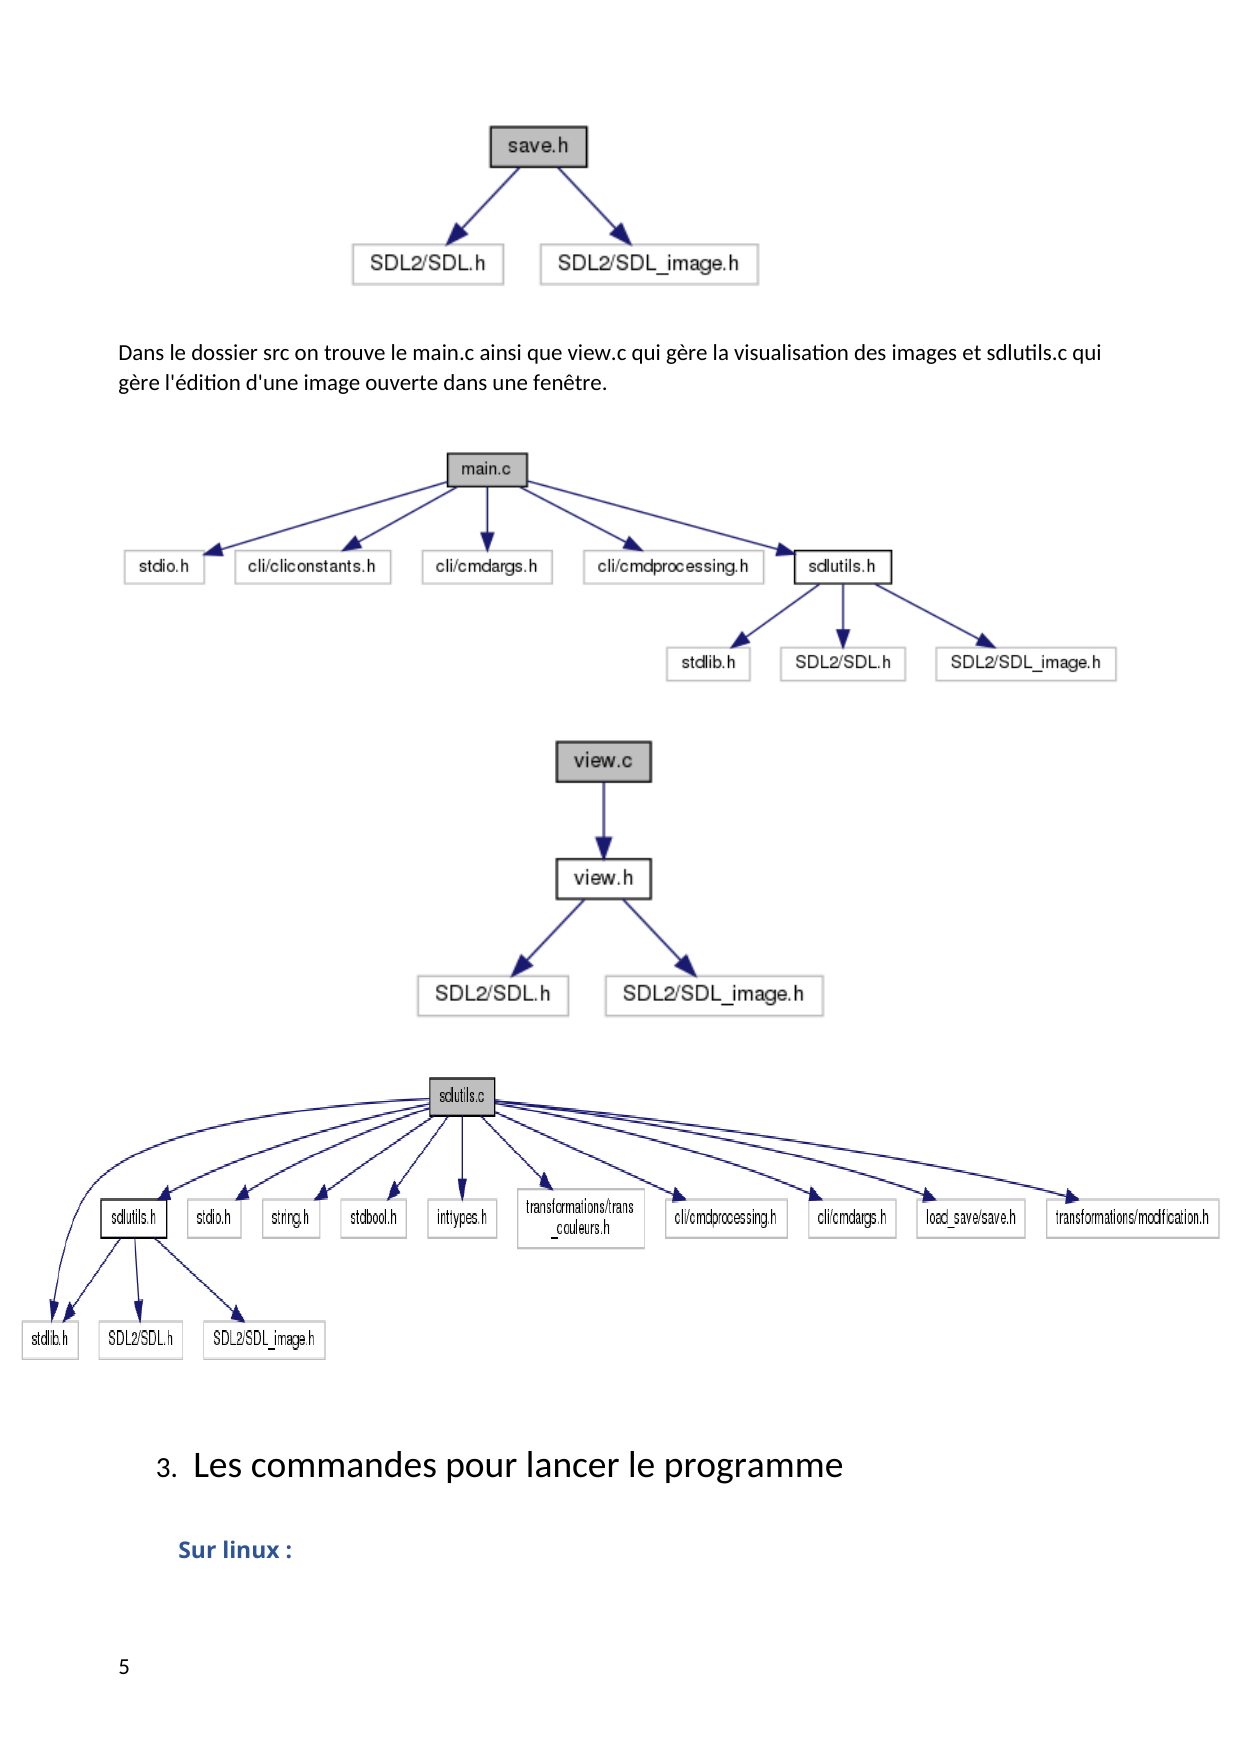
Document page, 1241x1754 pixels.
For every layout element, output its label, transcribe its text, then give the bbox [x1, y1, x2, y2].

picture [410, 733, 831, 1026]
subtitle Sur linux : [118, 1534, 1122, 1565]
picture [17, 1071, 1223, 1368]
text Dans le dossier src on trouve le main.c ainsi que view.c qui gère la visualisation des images et sdlutils.c qui gère l'édition d'une image ouverte dans une fenêtre. [118, 338, 1122, 396]
picture [345, 118, 766, 294]
picture [118, 447, 1123, 689]
subtitle Les commandes pour lancer le programme [156, 1441, 1122, 1487]
